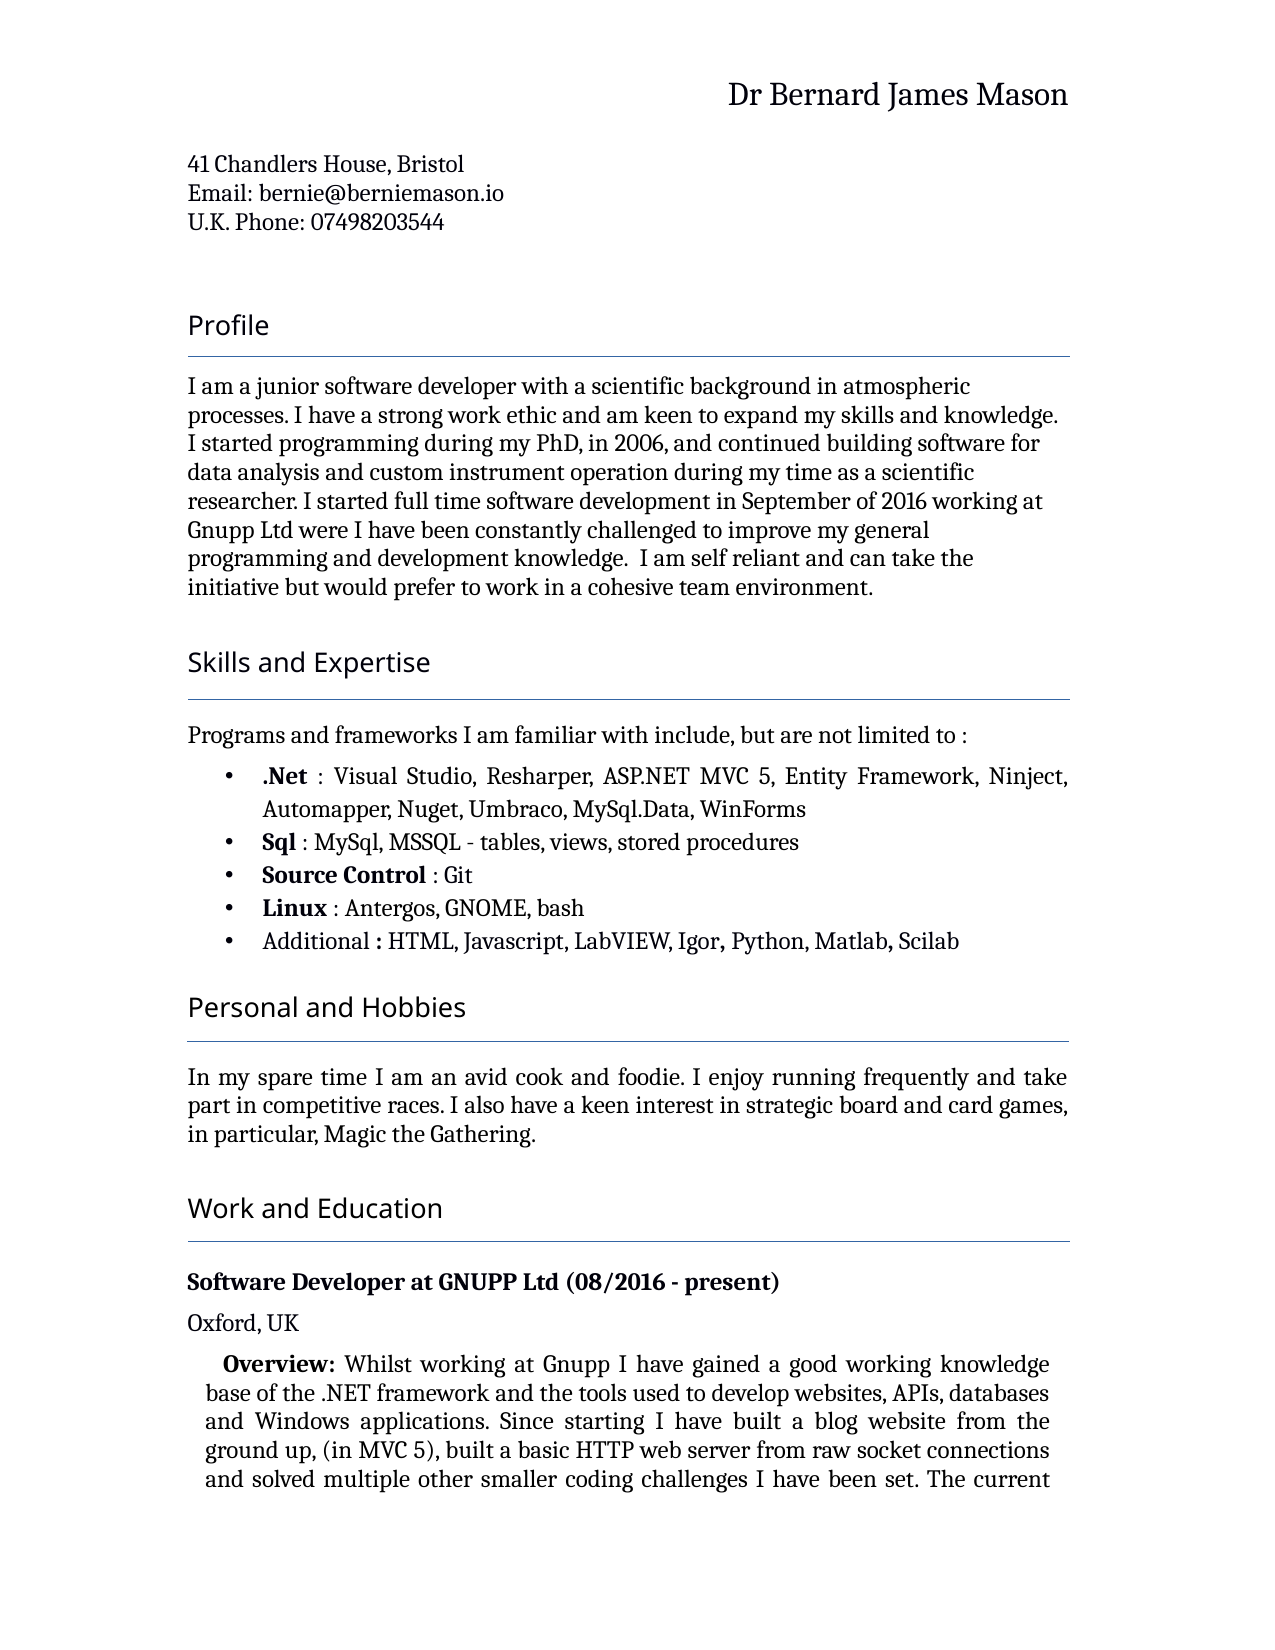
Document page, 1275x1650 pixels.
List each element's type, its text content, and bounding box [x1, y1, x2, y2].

text In my spare time I am an avid cook and foodie. I enjoy running frequently and take part in competitive races. I also have a keen interest in strategic board and card games, in particular, Magic the Gathering. [187, 1062, 1069, 1149]
text Work and Education [187, 1190, 1069, 1227]
list Linux : Antergos, GNOME, bash [225, 894, 1069, 923]
text U.K. Phone: 07498203544 [187, 207, 1069, 236]
subtitle Profile [187, 306, 1069, 343]
text Programs and frameworks I am familiar with include, but are not limited to : [187, 721, 1069, 750]
text Email: bernie@berniemason.io [187, 179, 1069, 207]
text Overview: Whilst working at Gnupp I have gained a good working knowledge base of the .NET framework and the tools used to develop websites, APIs, databases and Windows applications. Since starting I have built a blog website from the ground up, (in MVC 5), built a basic HTTP web server from raw socket connections and solved multiple other smaller coding challenges I have been set. The current [205, 1350, 1051, 1493]
text Personal and Hobbies [187, 989, 1069, 1026]
list Additional : HTML, Javascript, LabVIEW, Igor, Python, Matlab, Scilab [225, 927, 1069, 956]
text Oxford, UK [187, 1309, 1041, 1338]
list .Net : Visual Studio, Resharper, ASP.NET MVC 5, Entity Framework, Ninject, Automapper, Nuget, Umbraco, MySql.Data, WinForms [225, 762, 1069, 823]
text I am a junior software developer with a scientific background in atmospheric processes. I have a strong work ethic and am keen to expand my skills and knowledge. I started programming during my PhD, in 2006, and continued building software for data analysis and custom instrument operation during my time as a scientific researcher. I started full time software development in September of 2016 working at Gnupp Ltd were I have been constantly challenged to improve my general programming and development knowledge. I am self reliant and can take the initiative but would prefer to work in a cohesive team environment. [187, 372, 1069, 602]
text Software Developer at GNUPP Ltd (08/2016 - present) [187, 1268, 1069, 1297]
subtitle Skills and Expertise [187, 643, 1069, 680]
list Sql : MySql, MSSQL - tables, views, stored procedures [225, 828, 1069, 857]
text 41 Chandlers House, Bristol [187, 150, 1069, 179]
list Source Control : Git [225, 861, 1069, 889]
